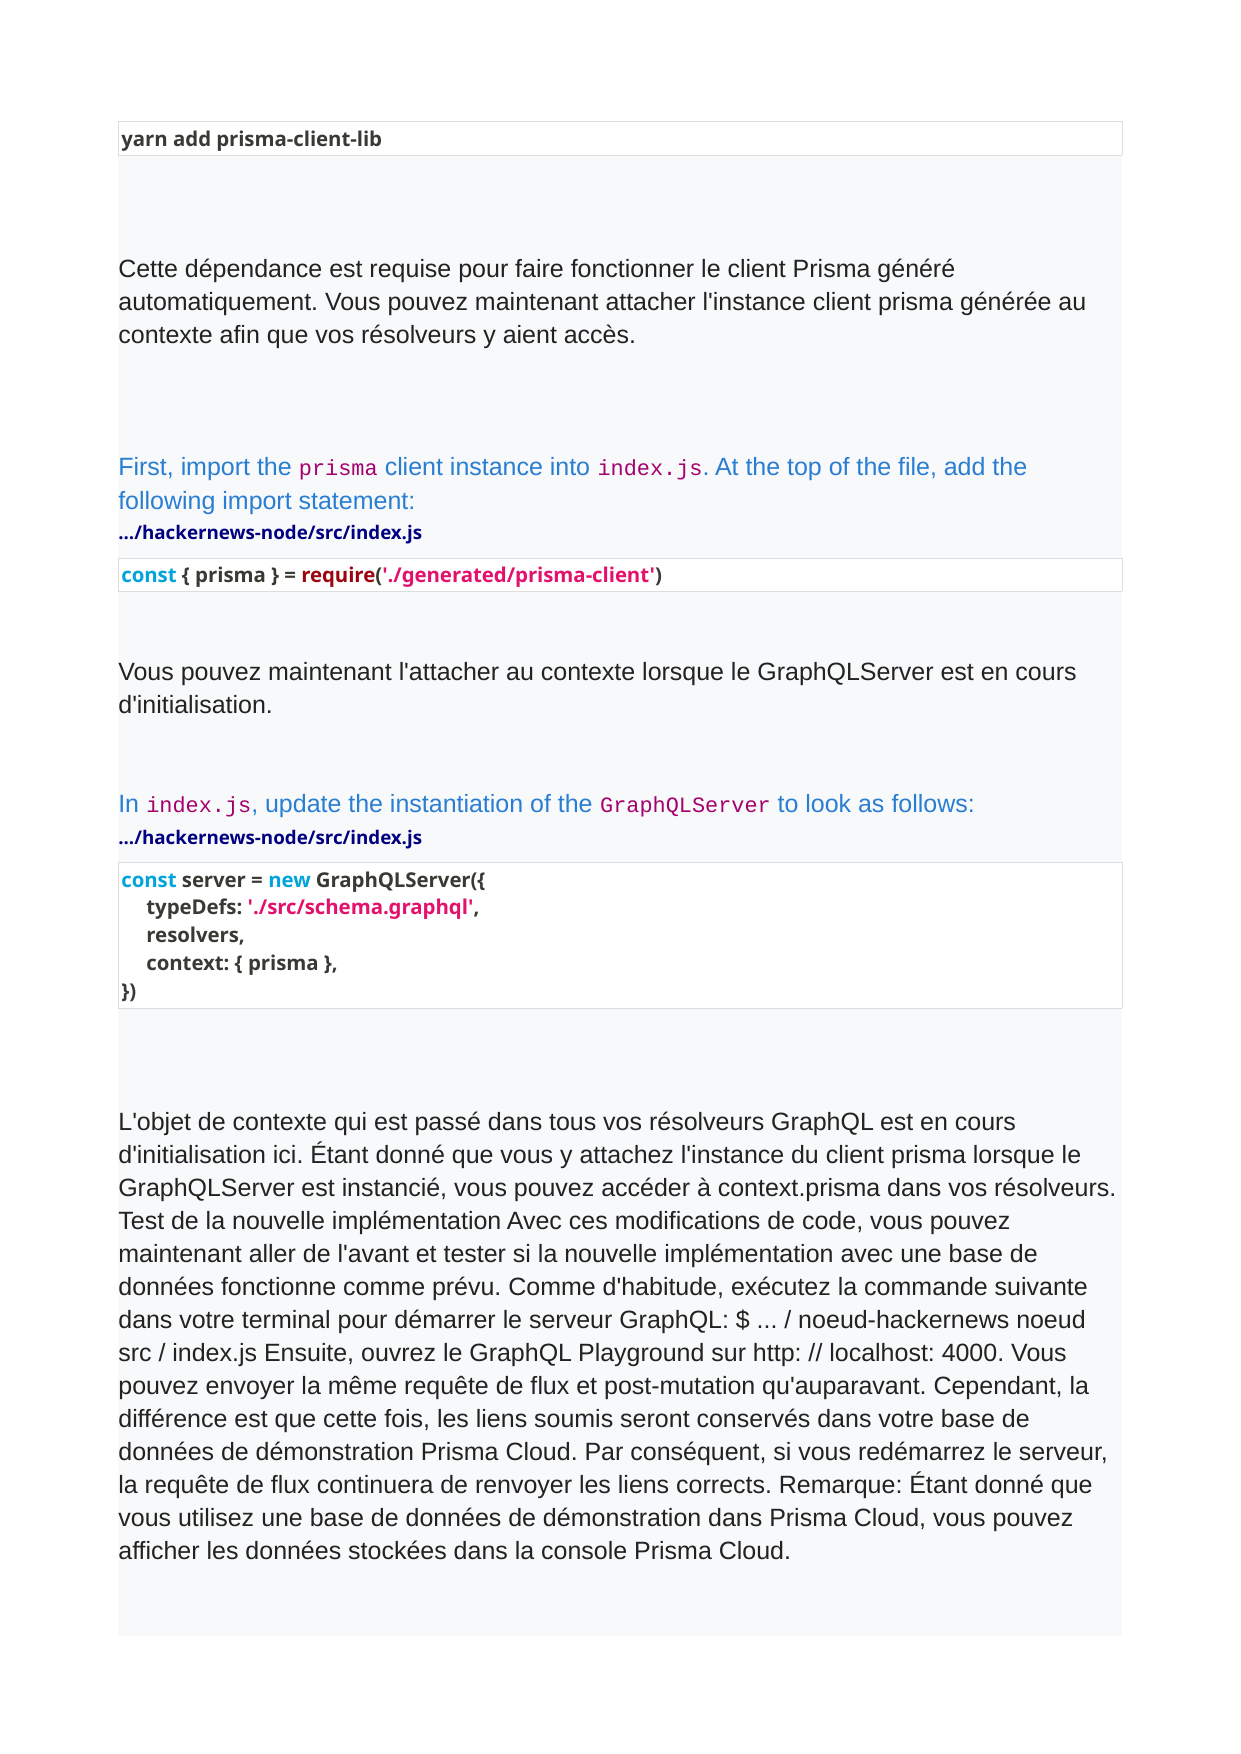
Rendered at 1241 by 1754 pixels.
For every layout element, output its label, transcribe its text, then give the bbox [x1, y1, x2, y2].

text .../hackernews-node/src/index.js [118, 519, 1122, 545]
text resolvers, [119, 918, 1122, 946]
text yarn add prisma-client-lib [119, 122, 1122, 155]
text Vous pouvez maintenant l'attacher au contexte lorsque le GraphQLServer est en cours d'initialisation. [118, 624, 1122, 719]
text First, import the prisma client instance into index.js. At the top of the file, add the following import statement: [118, 419, 1122, 515]
text context: { prisma }, [119, 946, 1122, 974]
text Cette dépendance est requise pour faire fonctionner le client Prisma généré automatiquement. Vous pouvez maintenant attacher l'instance client prisma générée au contexte afin que vos résolveurs y aient accès. [118, 221, 1122, 349]
text }) [119, 974, 1122, 1008]
text typeDefs: './src/schema.graphql', [119, 890, 1122, 918]
text .../hackernews-node/src/index.js [118, 824, 1122, 849]
text const server = new GraphQLServer({ [119, 863, 1122, 890]
text In index.js, update the instantiation of the GraphQLServer to look as follows: [118, 756, 1122, 819]
text const { prisma } = require('./generated/prisma-client') [119, 559, 1122, 591]
text L'objet de contexte qui est passé dans tous vos résolveurs GraphQL est en cours d'initialisation ici. Étant donné que vous y attachez l'instance du client prisma lorsque le GraphQLServer est instancié, vous pouvez accéder à context.prisma dans vos résolveurs. Test de la nouvelle implémentation Avec ces modifications de code, vous pouvez maintenant aller de l'avant et tester si la nouvelle implémentation avec une base de données fonctionne comme prévu. Comme d'habitude, exécutez la commande suivante dans votre terminal pour démarrer le serveur GraphQL: $ ... / noeud-hackernews noeud src / index.js Ensuite, ouvrez le GraphQL Playground sur http: // localhost: 4000. Vous pouvez envoyer la même requête de flux et post-mutation qu'auparavant. Cependant, la différence est que cette fois, les liens soumis seront conservés dans votre base de données de démonstration Prisma Cloud. Par conséquent, si vous redémarrez le serveur, la requête de flux continuera de renvoyer les liens corrects. Remarque: Étant donné que vous utilisez une base de données de démonstration dans Prisma Cloud, vous pouvez afficher les données stockées dans la console Prisma Cloud. [118, 1074, 1122, 1565]
